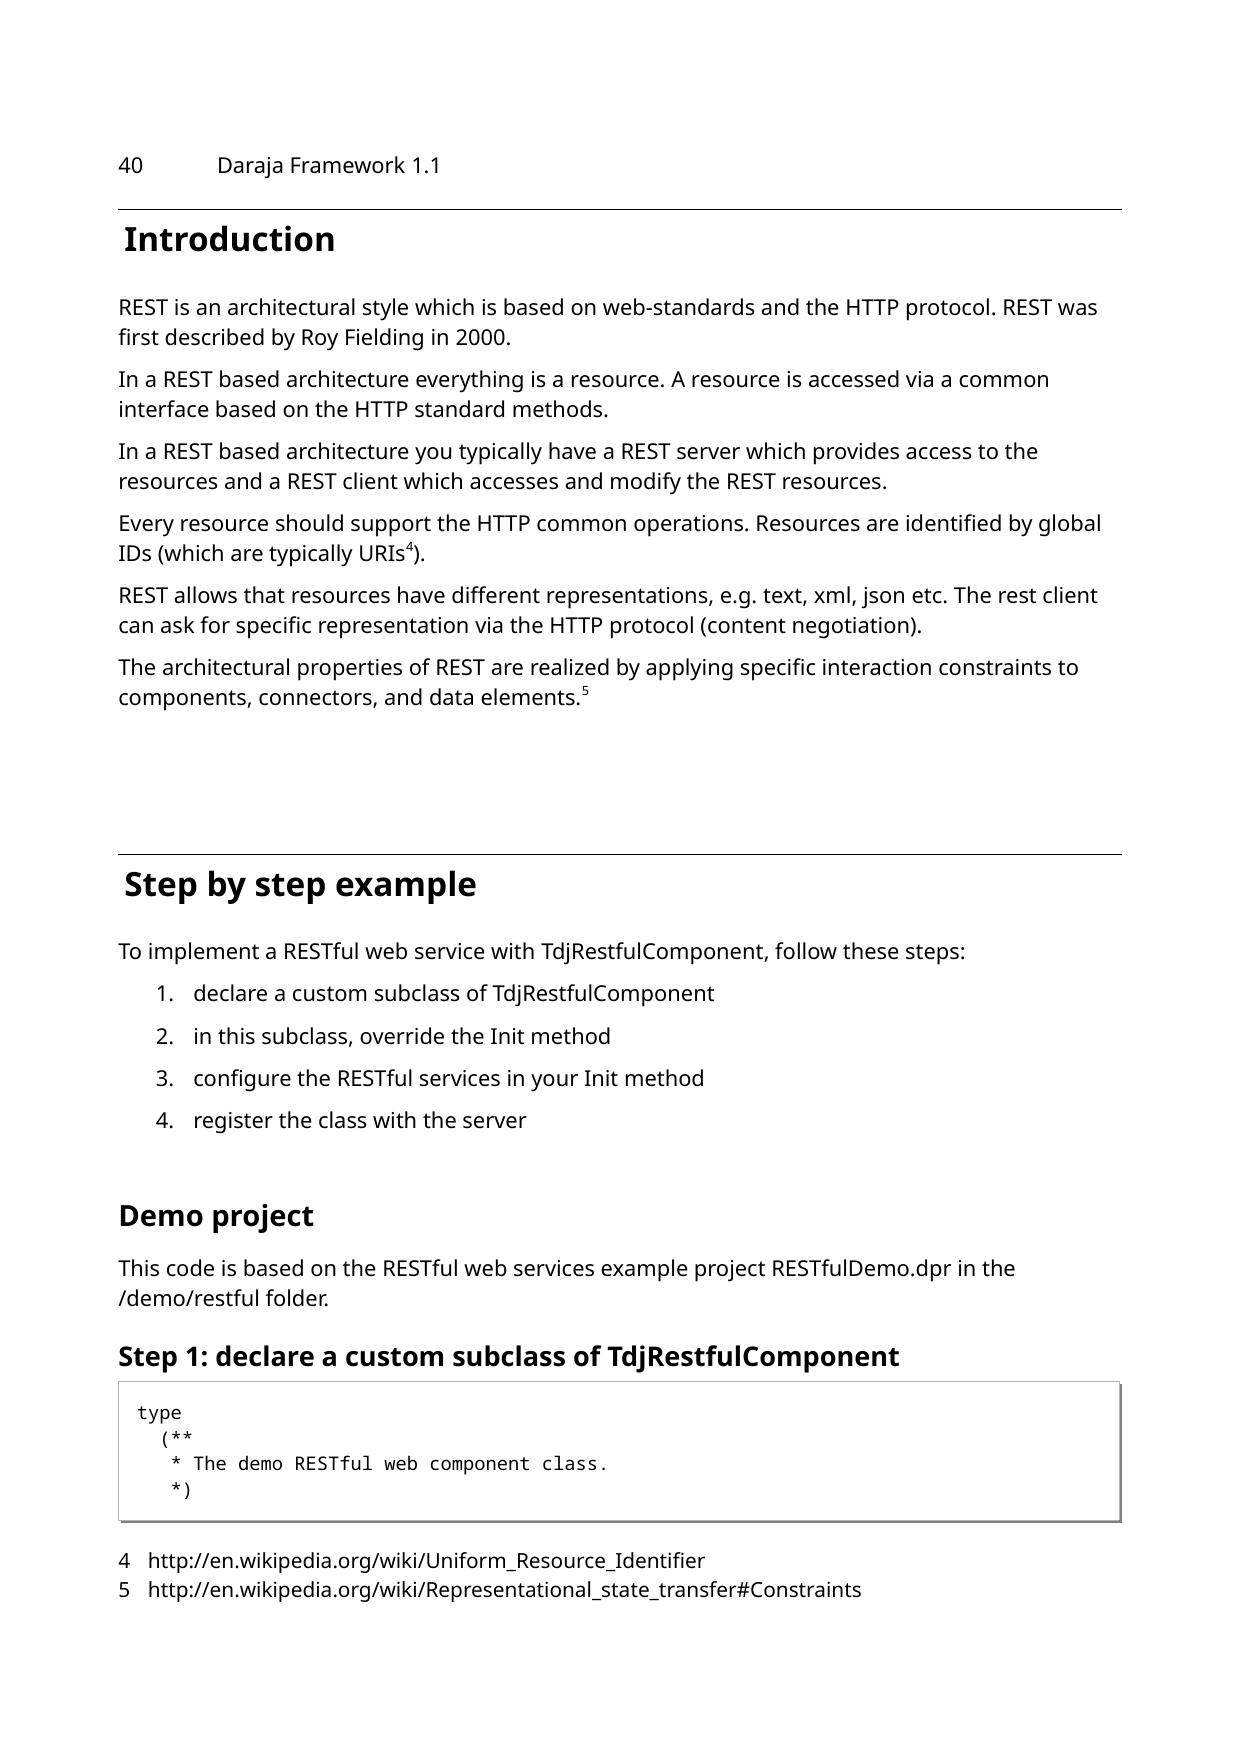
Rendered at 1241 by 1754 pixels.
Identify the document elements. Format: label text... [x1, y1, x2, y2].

text In a REST based architecture you typically have a REST server which provides access to the resources and a REST client which accesses and modify the REST resources. [118, 436, 1122, 496]
text http://en.wikipedia.org/wiki/Uniform_Resource_Identifier [118, 1546, 1122, 1575]
subtitle Step 1: declare a custom subclass of TdjRestfulComponent [118, 1338, 1122, 1375]
text REST allows that resources have different representations, e.g. text, xml, json etc. The rest client can ask for specific representation via the HTTP protocol (content negotiation). [118, 580, 1122, 640]
text Every resource should support the HTTP common operations. Resources are identified by global IDs (which are typically URIs). [118, 508, 1122, 568]
list in this subclass, override the Init method [156, 1021, 1122, 1050]
text To implement a RESTful web service with TdjRestfulComponent, follow these steps: [118, 936, 1122, 966]
text (** [119, 1406, 1119, 1432]
subtitle Step by step example [118, 855, 1122, 912]
text type [119, 1382, 1119, 1406]
list declare a custom subclass of TdjRestfulComponent [156, 978, 1122, 1008]
text http://en.wikipedia.org/wiki/Representational_state_transfer#Constraints [118, 1576, 1122, 1604]
text In a REST based architecture everything is a resource. A resource is accessed via a common interface based on the HTTP standard methods. [118, 364, 1122, 423]
text * The demo RESTful web component class. [119, 1432, 1119, 1457]
text *) [119, 1457, 1119, 1520]
list register the class with the server [156, 1105, 1122, 1135]
text The architectural properties of REST are realized by applying specific interaction constraints to components, connectors, and data elements. [118, 652, 1122, 712]
subtitle Demo project [118, 1195, 1122, 1235]
subtitle Introduction [118, 210, 1122, 268]
text This code is based on the RESTful web services example project RESTfulDemo.dpr in the /demo/restful folder. [118, 1253, 1122, 1313]
text REST is an architectural style which is based on web-standards and the HTTP protocol. REST was first described by Roy Fielding in 2000. [118, 292, 1122, 351]
list configure the RESTful services in your Init method [156, 1063, 1122, 1093]
